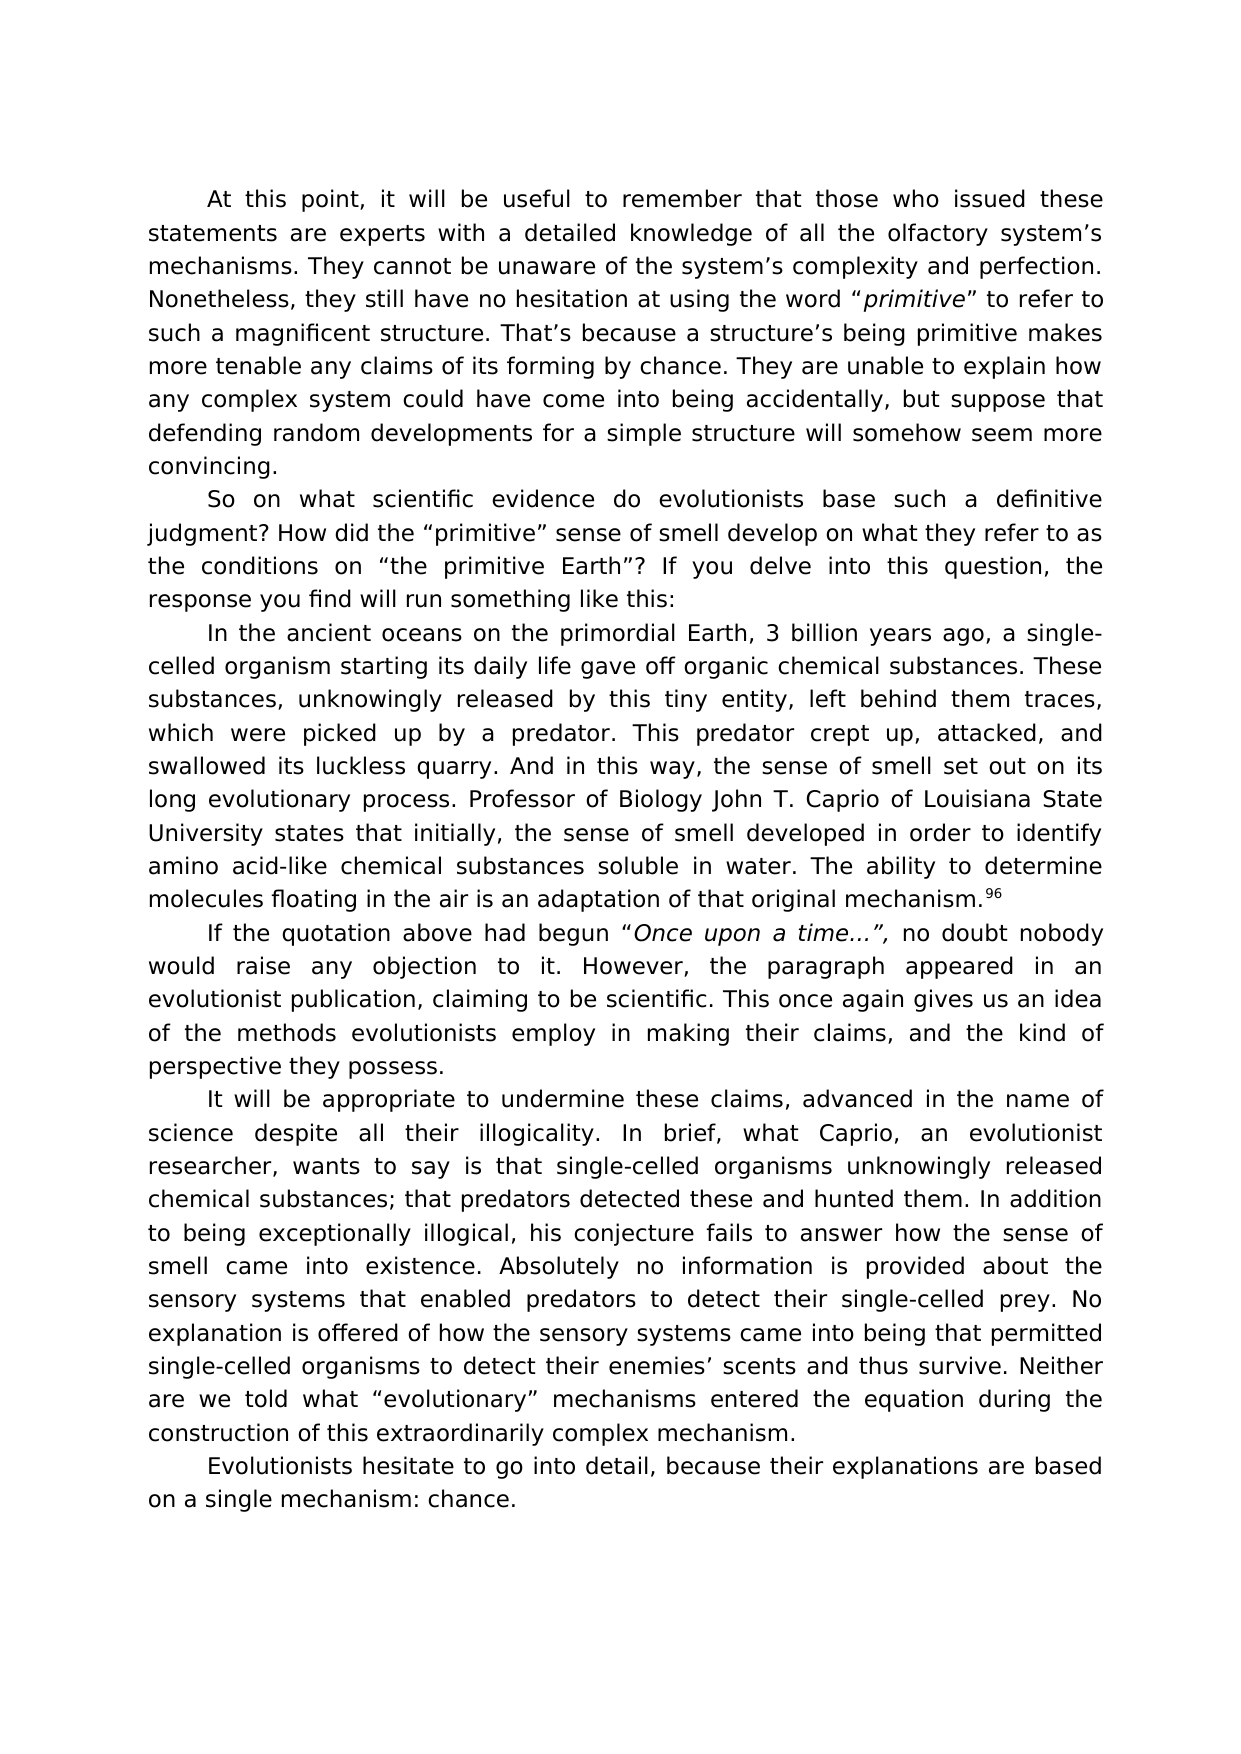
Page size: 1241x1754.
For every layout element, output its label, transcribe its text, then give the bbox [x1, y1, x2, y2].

text Evolutionists hesitate to go into detail, because their explanations are based on a single mechanism: chance. [148, 1448, 1104, 1514]
text At this point, it will be useful to remember that those who issued these statements are experts with a detailed knowledge of all the olfactory system’s mechanisms. They cannot be unaware of the system’s complexity and perfection. Nonetheless, they still have no hesitation at using the word “primitive” to refer to such a magnificent structure. That’s because a structure’s being primitive makes more tenable any claims of its forming by chance. They are unable to explain how any complex system could have come into being accidentally, but suppose that defending random developments for a simple structure will somehow seem more convincing. [148, 181, 1104, 481]
text It will be appropriate to undermine these claims, advanced in the name of science despite all their illogicality. In brief, what Caprio, an evolutionist researcher, wants to say is that single-celled organisms unknowingly released chemical substances; that predators detected these and hunted them. In addition to being exceptionally illogical, his conjecture fails to answer how the sense of smell came into existence. Absolutely no information is provided about the sensory systems that enabled predators to detect their single-celled prey. No explanation is offered of how the sensory systems came into being that permitted single-celled organisms to detect their enemies’ scents and thus survive. Neither are we told what “evolutionary” mechanisms entered the equation during the construction of this extraordinarily complex mechanism. [148, 1081, 1104, 1448]
text In the ancient oceans on the primordial Earth, 3 billion years ago, a single-celled organism starting its daily life gave off organic chemical substances. These substances, unknowingly released by this tiny entity, left behind them traces, which were picked up by a predator. This predator crept up, attacked, and swallowed its luckless quarry. And in this way, the sense of smell set out on its long evolutionary process. Professor of Biology John T. Caprio of Louisiana State University states that initially, the sense of smell developed in order to identify amino acid-like chemical substances soluble in water. The ability to determine molecules floating in the air is an adaptation of that original mechanism. [148, 614, 1104, 914]
text If the quotation above had begun “Once upon a time...”, no doubt nobody would raise any objection to it. However, the paragraph appeared in an evolutionist publication, claiming to be scientific. This once again gives us an idea of the methods evolutionists employ in making their claims, and the kind of perspective they possess. [148, 914, 1104, 1081]
text So on what scientific evidence do evolutionists base such a definitive judgment? How did the “primitive” sense of smell develop on what they refer to as the conditions on “the primitive Earth”? If you delve into this question, the response you find will run something like this: [148, 481, 1104, 614]
